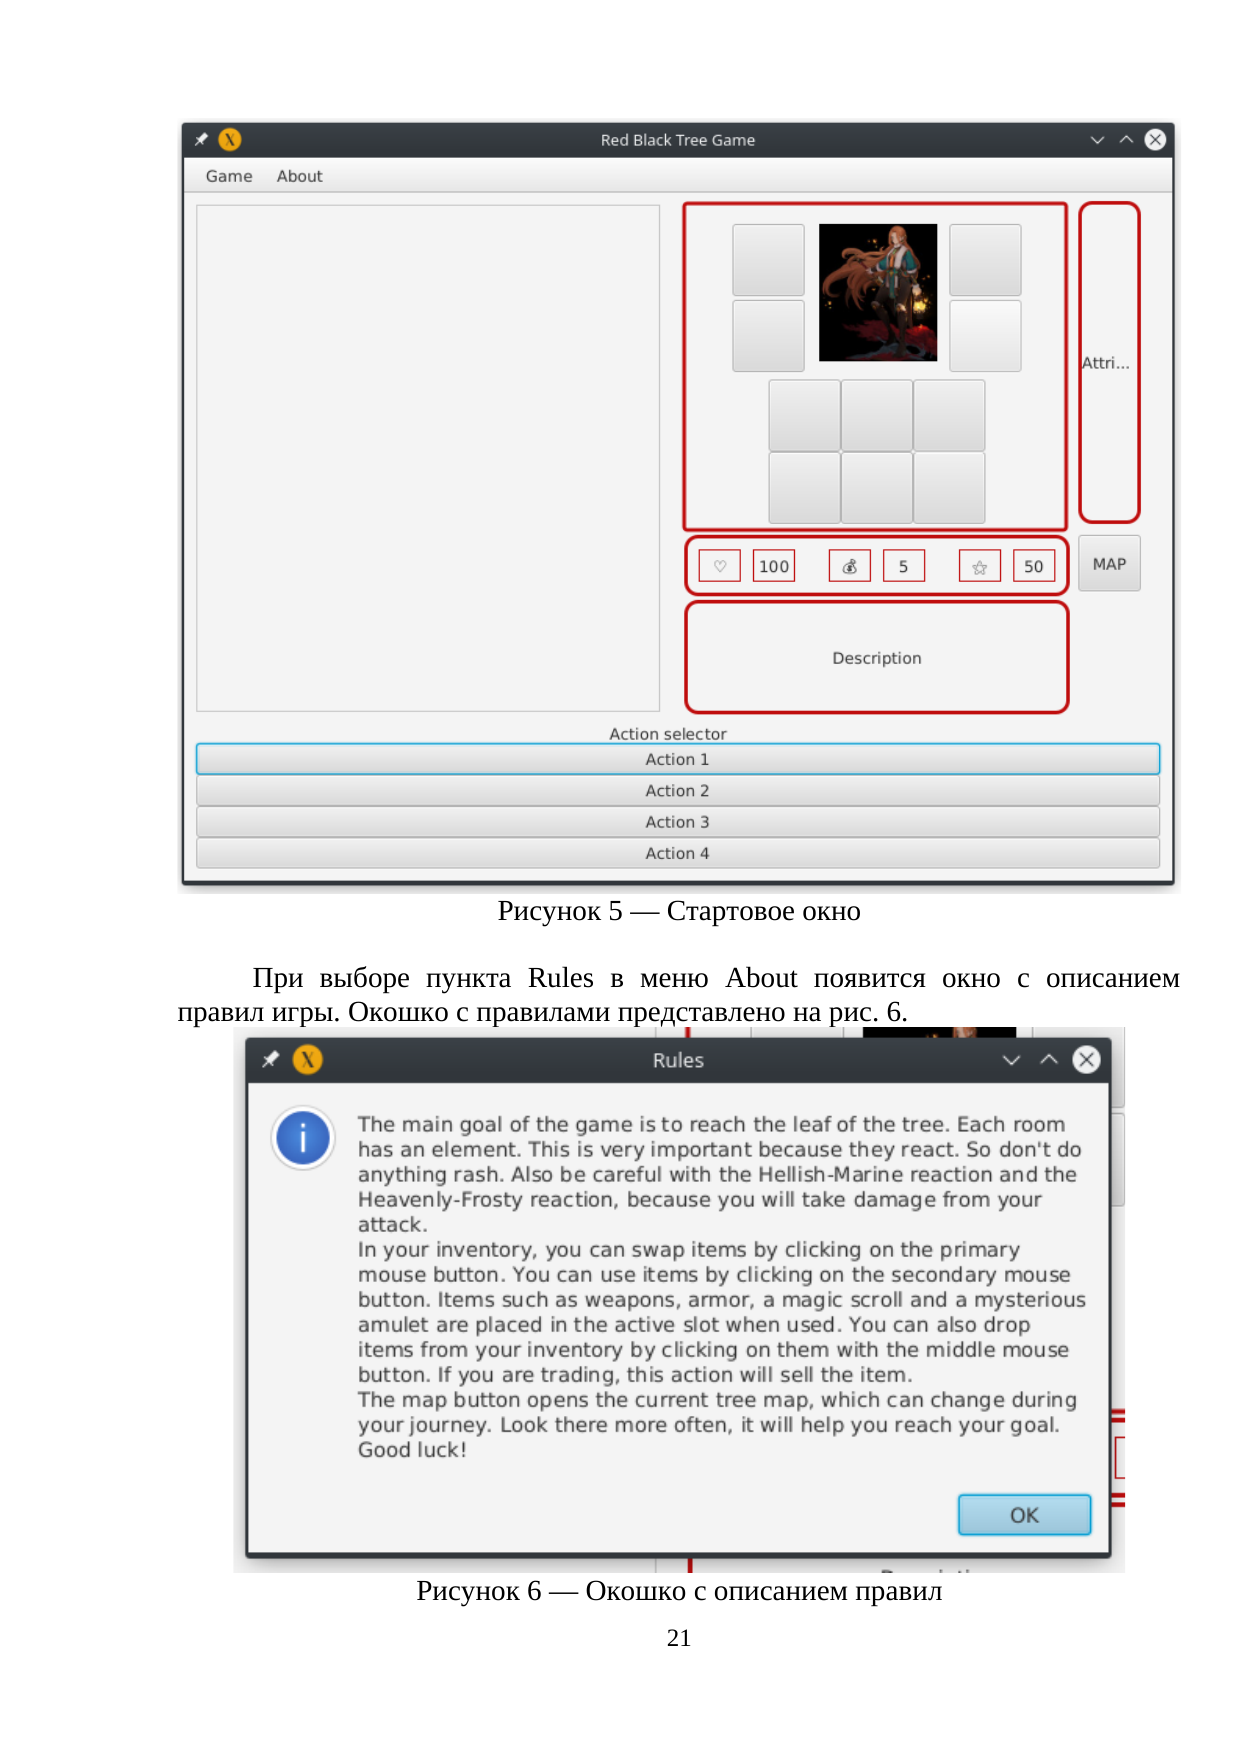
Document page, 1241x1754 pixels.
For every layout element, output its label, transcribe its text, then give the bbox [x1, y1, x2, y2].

picture [233, 1027, 1126, 1573]
picture [177, 118, 1182, 894]
text Рисунок 5 — Стартовое окно [177, 894, 1181, 927]
text При выборе пункта Rules в меню About появится окно с описанием правил игры. Окошко с правилами представлено на рис. 6. [177, 960, 1181, 1027]
text Рисунок 6 — Окошко с описанием правил [177, 1027, 1181, 1606]
